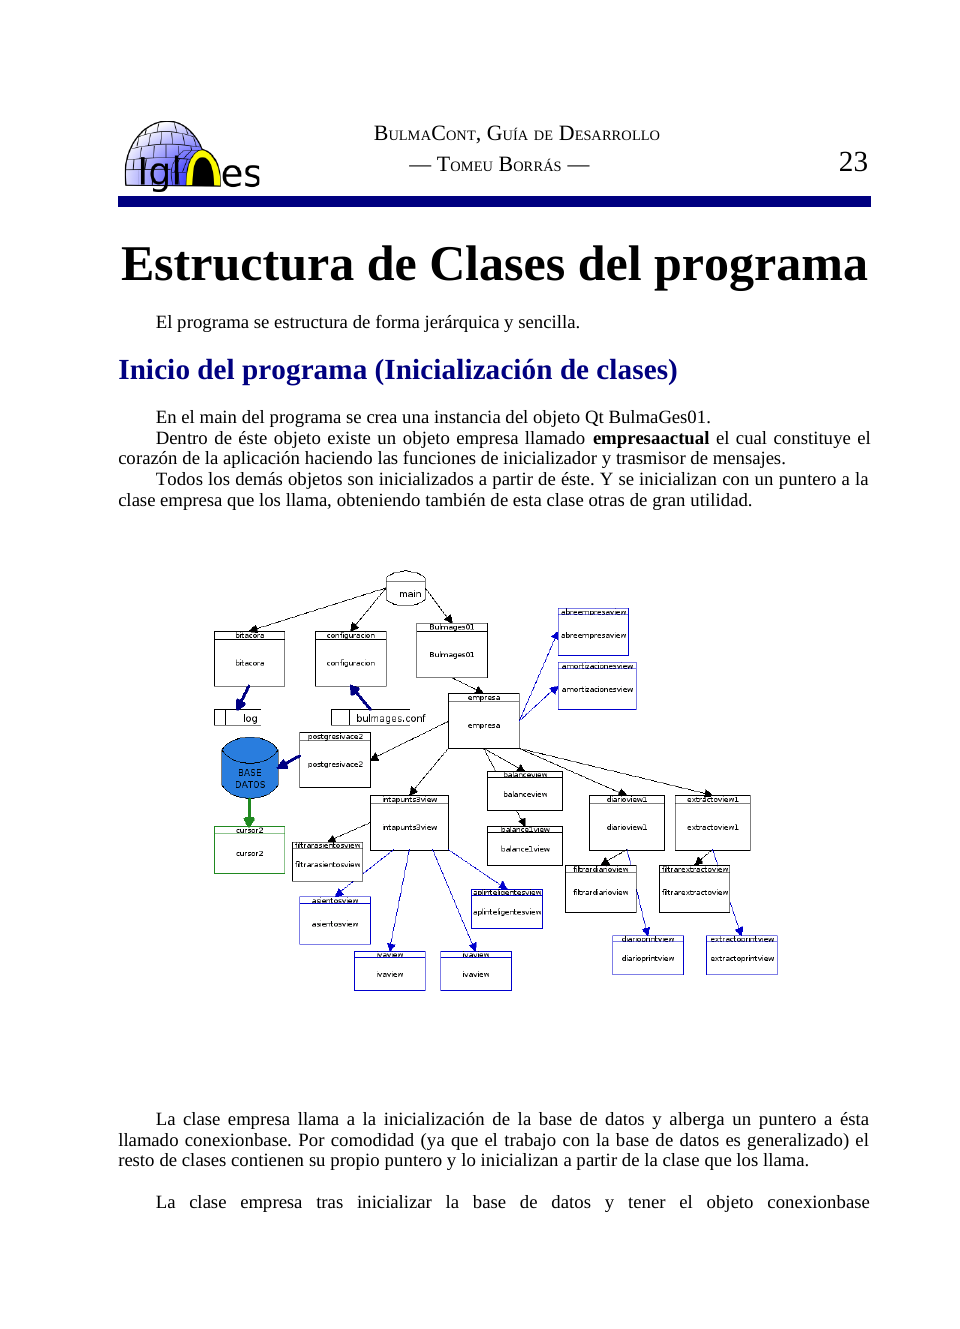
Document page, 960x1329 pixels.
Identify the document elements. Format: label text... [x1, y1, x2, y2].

text El programa se estructura de forma jerárquica y sencilla. [118, 312, 871, 333]
text La clase empresa tras inicializar la base de datos y tener el objeto conexionbase [118, 1192, 871, 1212]
text Dentro de éste objeto existe un objeto empresa llamado empresaactual el cual constituye el corazón de la aplicación haciendo las funciones de inicializador y trasmisor de mensajes. [118, 427, 871, 469]
title Estructura de Clases del programa [118, 236, 871, 291]
text Todos los demás objetos son inicializados a partir de éste. Y se inicializan con un puntero a la clase empresa que los llama, obteniendo también de esta clase otras de gran utilidad. [118, 469, 871, 510]
text Inicio del programa (Inicialización de clases) [118, 353, 871, 386]
text En el main del programa se crea una instancia del objeto Qt BulmaGes01. [118, 407, 871, 427]
text La clase empresa llama a la inicialización de la base de datos y alberga un puntero a ésta llamado conexionbase. Por comodidad (ya que el trabajo con la base de datos es generalizado) el resto de clases contienen su propio puntero y lo inicializan a partir de la clase que los llama. [118, 1109, 871, 1171]
picture [206, 510, 783, 1088]
picture [124, 121, 260, 192]
